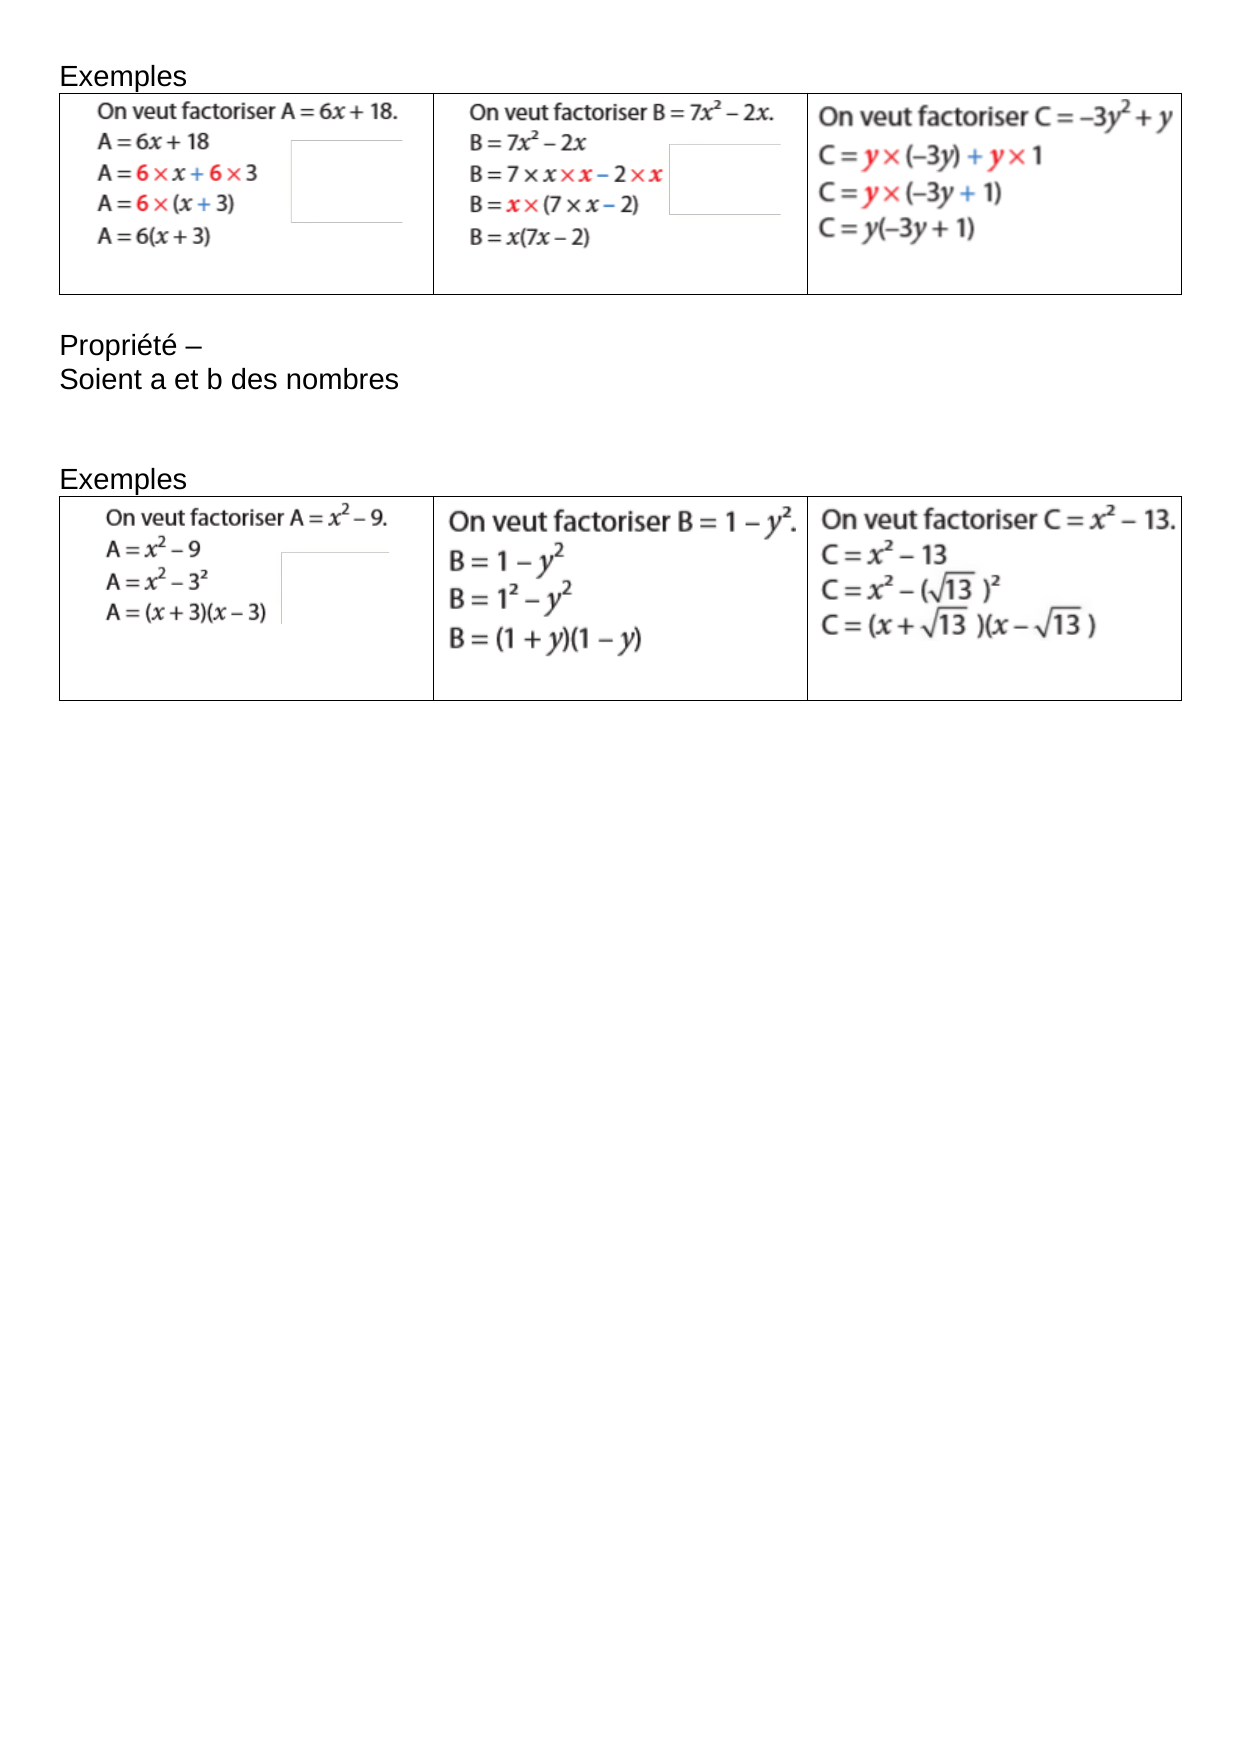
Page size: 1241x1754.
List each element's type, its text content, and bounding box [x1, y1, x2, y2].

table_header [60, 497, 433, 700]
table_header [434, 497, 807, 700]
picture [444, 502, 796, 661]
picture [812, 502, 1176, 641]
picture [812, 99, 1176, 247]
text Soient a et b des nombres [59, 362, 1181, 395]
picture [459, 99, 781, 255]
picture [102, 502, 390, 624]
text Exemples [59, 462, 1181, 496]
table_header [808, 497, 1181, 700]
picture [89, 99, 403, 249]
table_header [60, 94, 433, 294]
table_header [808, 94, 1181, 294]
text Propriété – Identité remarquable [59, 328, 1181, 362]
table_header [434, 94, 807, 294]
text Exemples [59, 59, 1181, 93]
